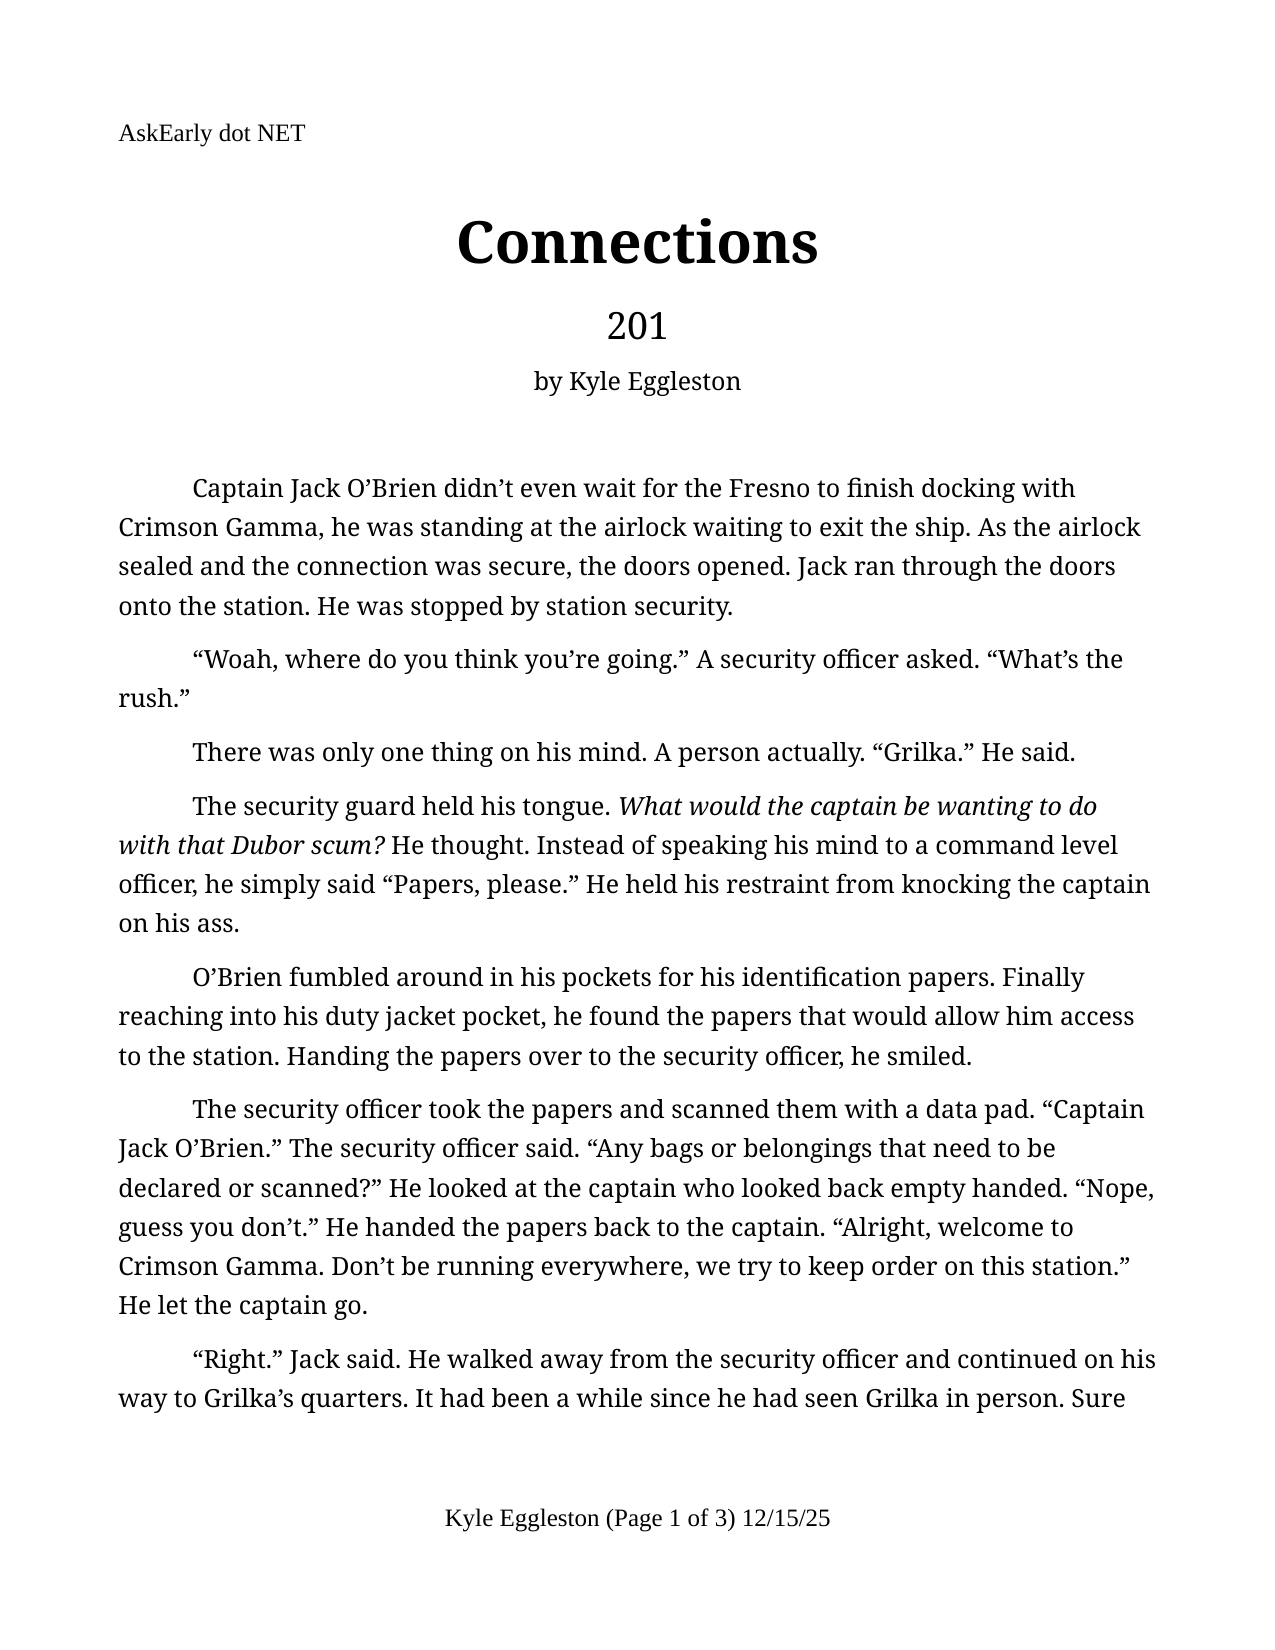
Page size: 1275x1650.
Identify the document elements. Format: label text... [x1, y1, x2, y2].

text The security officer took the papers and scanned them with a data pad. “Captain Jack O’Brien.” The security officer said. “Any bags or belongings that need to be declared or scanned?” He looked at the captain who looked back empty handed. “Nope, guess you don’t.” He handed the papers back to the captain. “Alright, welcome to Crimson Gamma. Don’t be running everywhere, we try to keep order on this station.” He let the captain go. [118, 1092, 1157, 1322]
text There was only one thing on his mind. A person actually. “Grilka.” He said. [118, 735, 1157, 769]
text “Right.” Jack said. He walked away from the security officer and continued on his way to Grilka’s quarters. It had been a while since he had seen Grilka in person. Sure [118, 1341, 1157, 1415]
title Connections [118, 201, 1157, 281]
text by Kyle Eggleston [118, 363, 1157, 397]
text The security guard held his tongue. What would the captain be wanting to do with that Dubor scum? He thought. Instead of speaking his mind to a command level officer, he simply said “Papers, please.” He held his restraint from knocking the captain on his ass. [118, 788, 1157, 940]
text Captain Jack O’Brien didn’t even wait for the Fresno to finish docking with Crimson Gamma, he was standing at the airlock waiting to exit the ship. As the airlock sealed and the connection was secure, the doors opened. Jack ran through the doors onto the station. He was stopped by station security. [118, 471, 1157, 622]
text “Woah, where do you think you’re going.” A security officer asked. “What’s the rush.” [118, 642, 1157, 715]
text O’Brien fumbled around in his pockets for his identification papers. Finally reaching into his duty jacket pocket, he found the papers that would allow him access to the station. Handing the papers over to the security officer, he smiled. [118, 960, 1157, 1072]
subtitle 201 [118, 299, 1157, 351]
